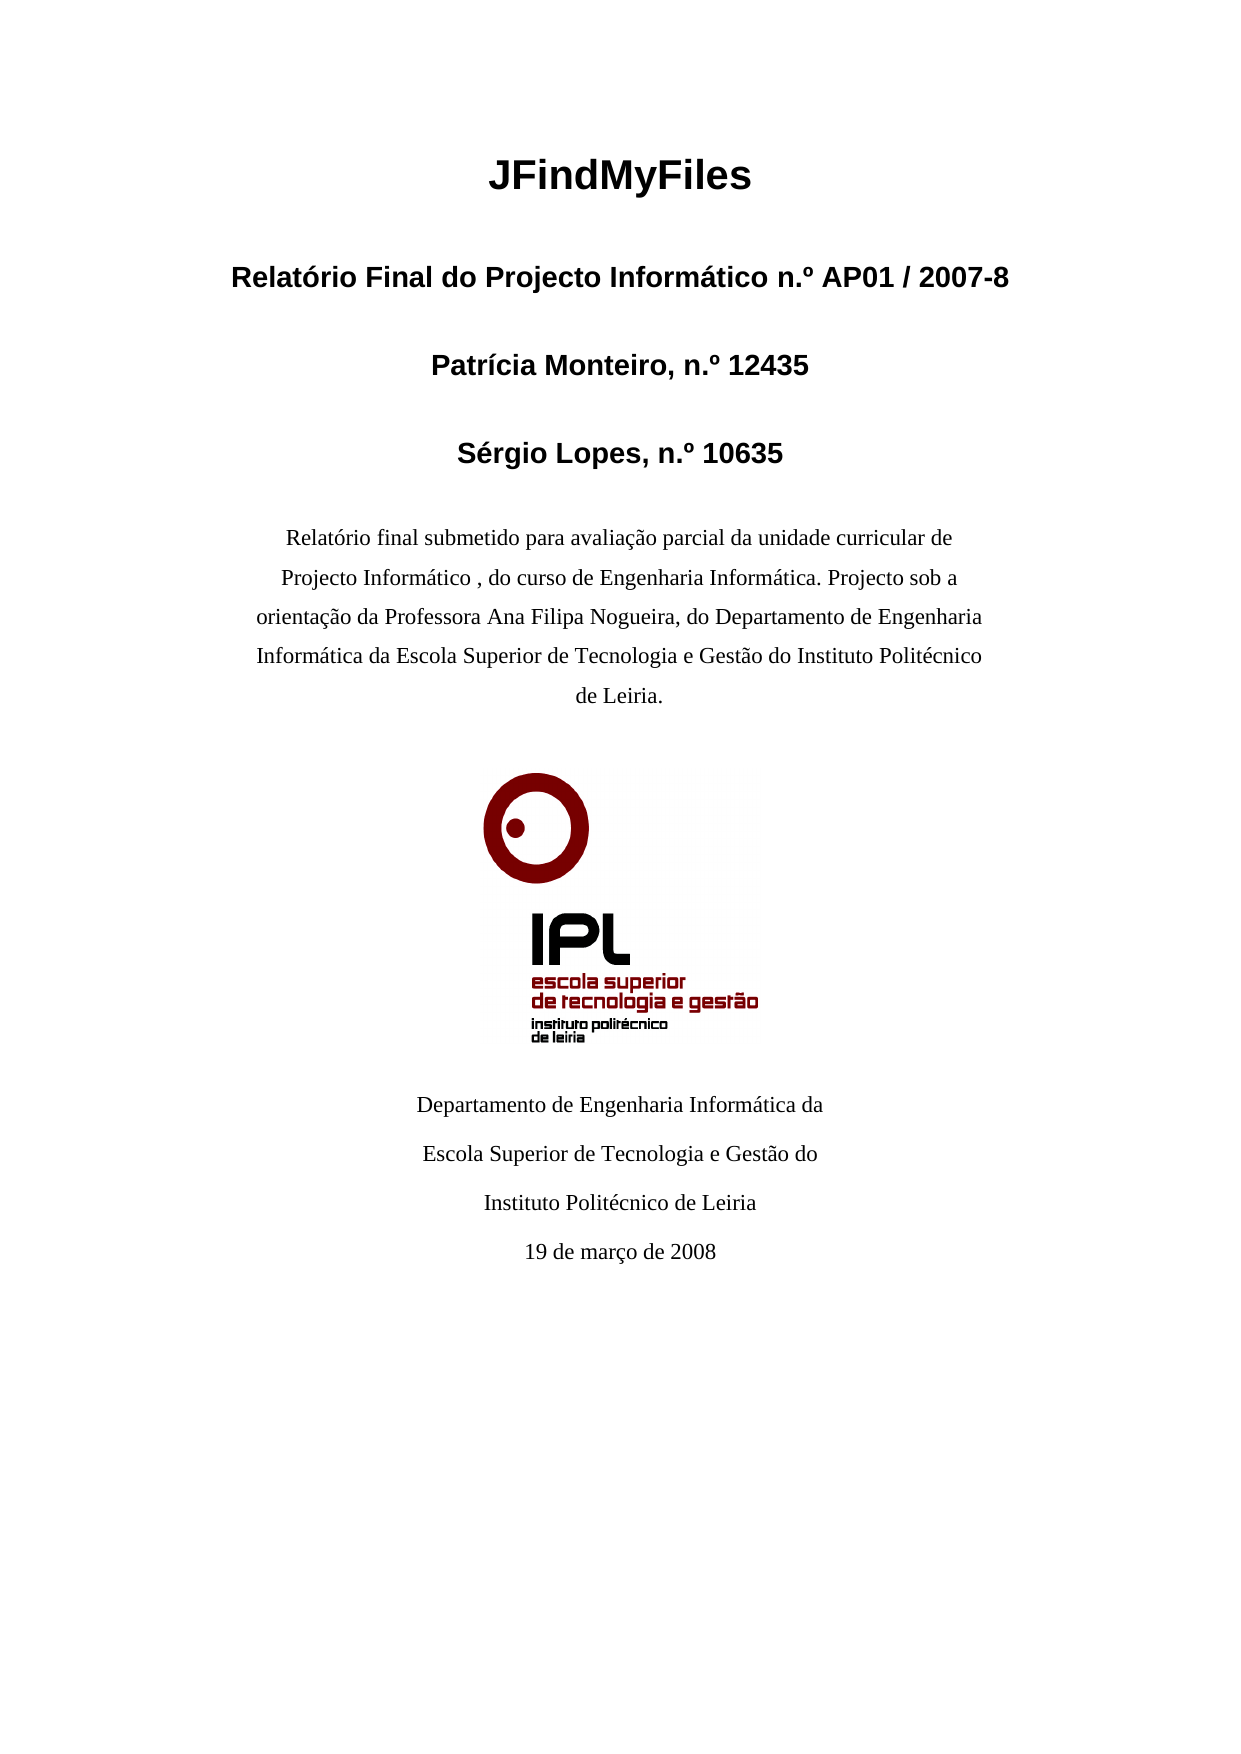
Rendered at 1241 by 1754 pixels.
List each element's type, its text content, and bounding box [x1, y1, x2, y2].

text Sérgio Lopes, n.º 10635 [187, 436, 1053, 469]
text 19 de Março de 2008 [187, 1238, 1053, 1264]
title JFindMyFiles [187, 150, 1053, 198]
text Relatório final submetido para avaliação parcial da unidade curricular de Projecto Informático , do curso de Engenharia Informática. Projecto sob a orientação da Professora Ana Filipa Nogueira, do Departamento de Engenharia Informática da Escola Superior de Tecnologia e Gestão do Instituto Politécnico de Leiria. [251, 524, 987, 708]
text Patrícia Monteiro, n.º 12435 [187, 348, 1053, 381]
picture [479, 768, 761, 1044]
text Departamento de Engenharia Informática da [187, 1091, 1053, 1117]
text Escola Superior de Tecnologia e Gestão do [187, 1140, 1053, 1166]
subtitle Relatório Final do Projecto Informático n.º AP01 / 2007-8 [187, 260, 1053, 293]
text Instituto Politécnico de Leiria [187, 1189, 1053, 1215]
